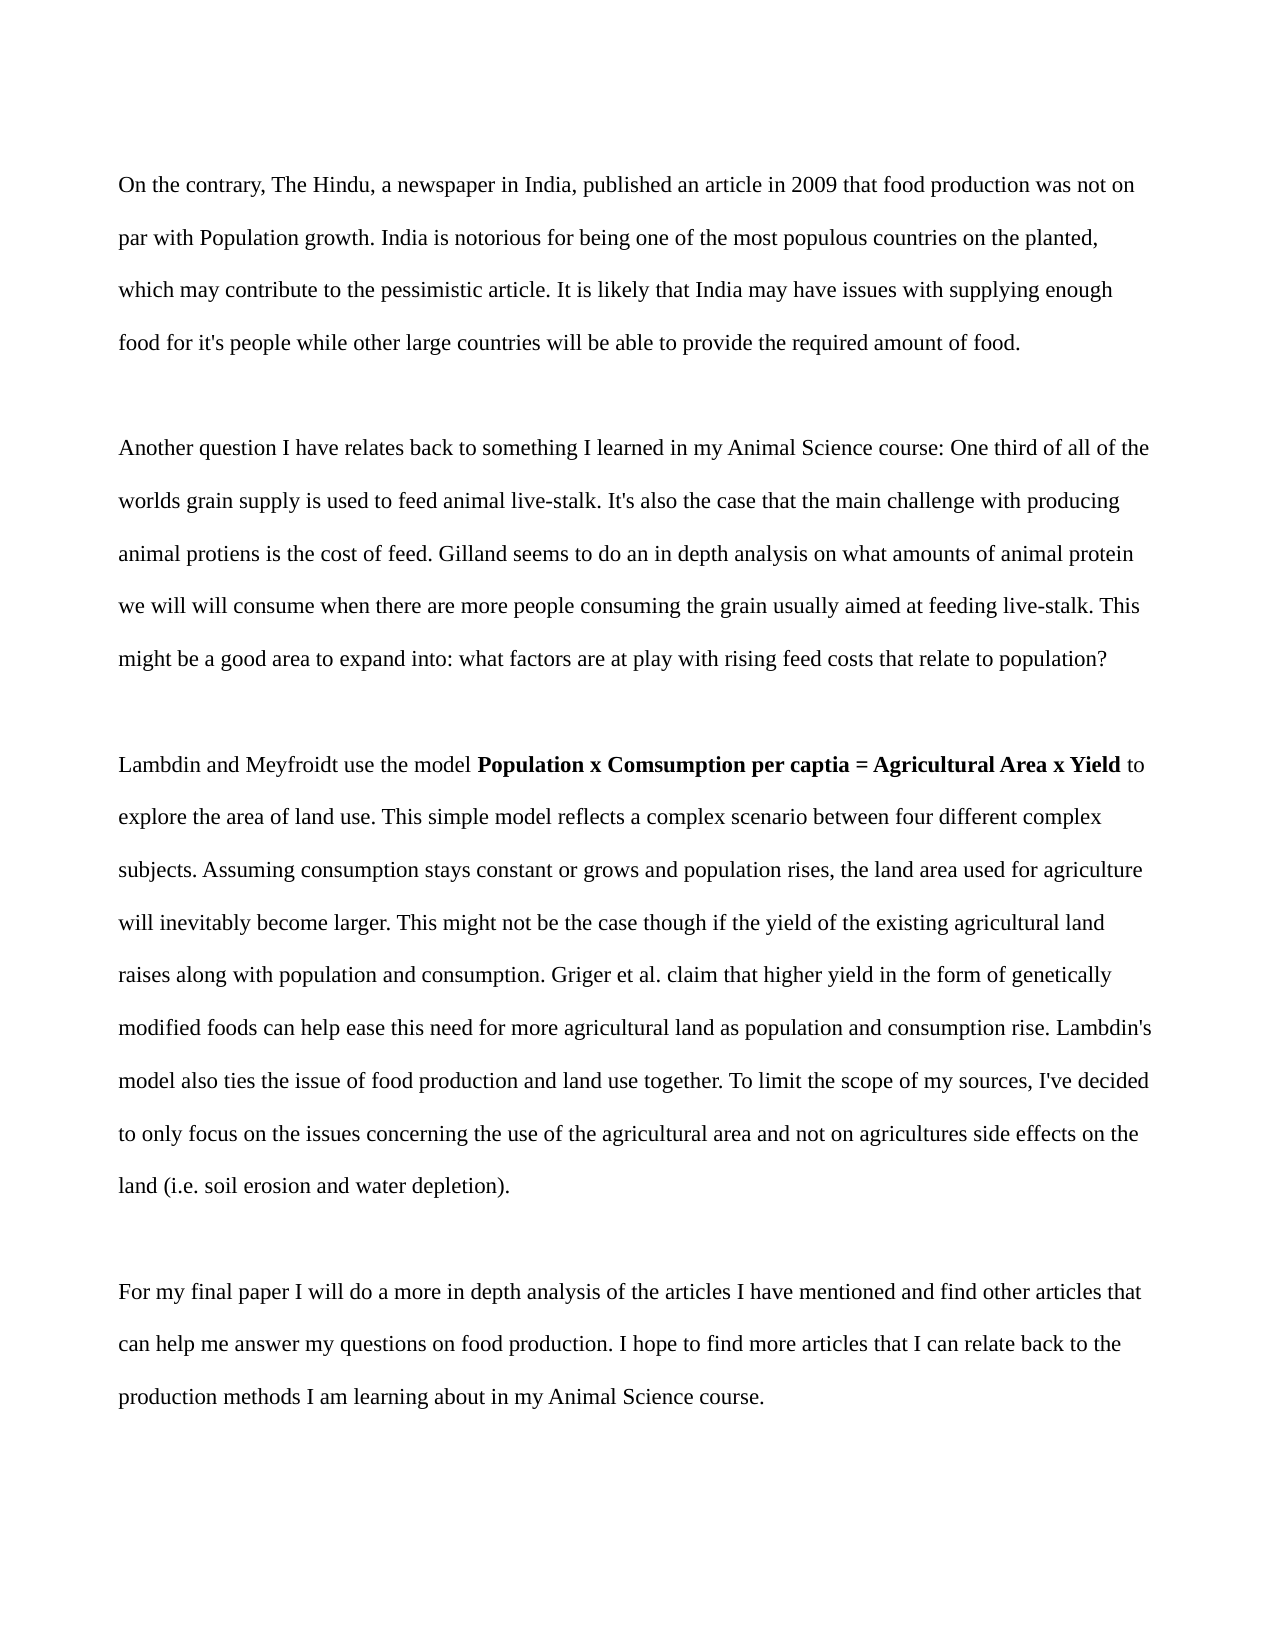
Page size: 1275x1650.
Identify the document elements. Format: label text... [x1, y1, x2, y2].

text On the contrary, The Hindu, a newspaper in India, published an article in 2009 that food production was not on par with Population growth. India is notorious for being one of the most populous countries on the planted, which may contribute to the pessimistic article. It is likely that India may have issues with supplying enough food for it's people while other large countries will be able to provide the required amount of food. [118, 171, 1157, 355]
text Lambdin and Meyfroidt use the model Population x Comsumption per captia = Agricultural Area x Yield to explore the area of land use. This simple model reflects a complex scenario between four different complex subjects. Assuming consumption stays constant or grows and population rises, the land area used for agriculture will inevitably become larger. This might not be the case though if the yield of the existing agricultural land raises along with population and consumption. Griger et al. claim that higher yield in the form of genetically modified foods can help ease this need for more agricultural land as population and consumption rise. Lambdin's model also ties the issue of food production and land use together. To limit the scope of my sources, I've decided to only focus on the issues concerning the use of the agricultural area and not on agricultures side effects on the land (i.e. soil erosion and water depletion). [118, 751, 1157, 1199]
text Another question I have relates back to something I learned in my Animal Science course: One third of all of the worlds grain supply is used to feed animal live-stalk. It's also the case that the main challenge with producing animal protiens is the cost of feed. Gilland seems to do an in depth analysis on what amounts of animal protein we will will consume when there are more people consuming the grain usually aimed at feeding live-stalk. This might be a good area to expand into: what factors are at play with rising feed costs that relate to population? [118, 434, 1157, 672]
text For my final paper I will do a more in depth analysis of the articles I have mentioned and find other articles that can help me answer my questions on food production. I hope to find more articles that I can relate back to the production methods I am learning about in my Animal Science course. [118, 1278, 1157, 1409]
